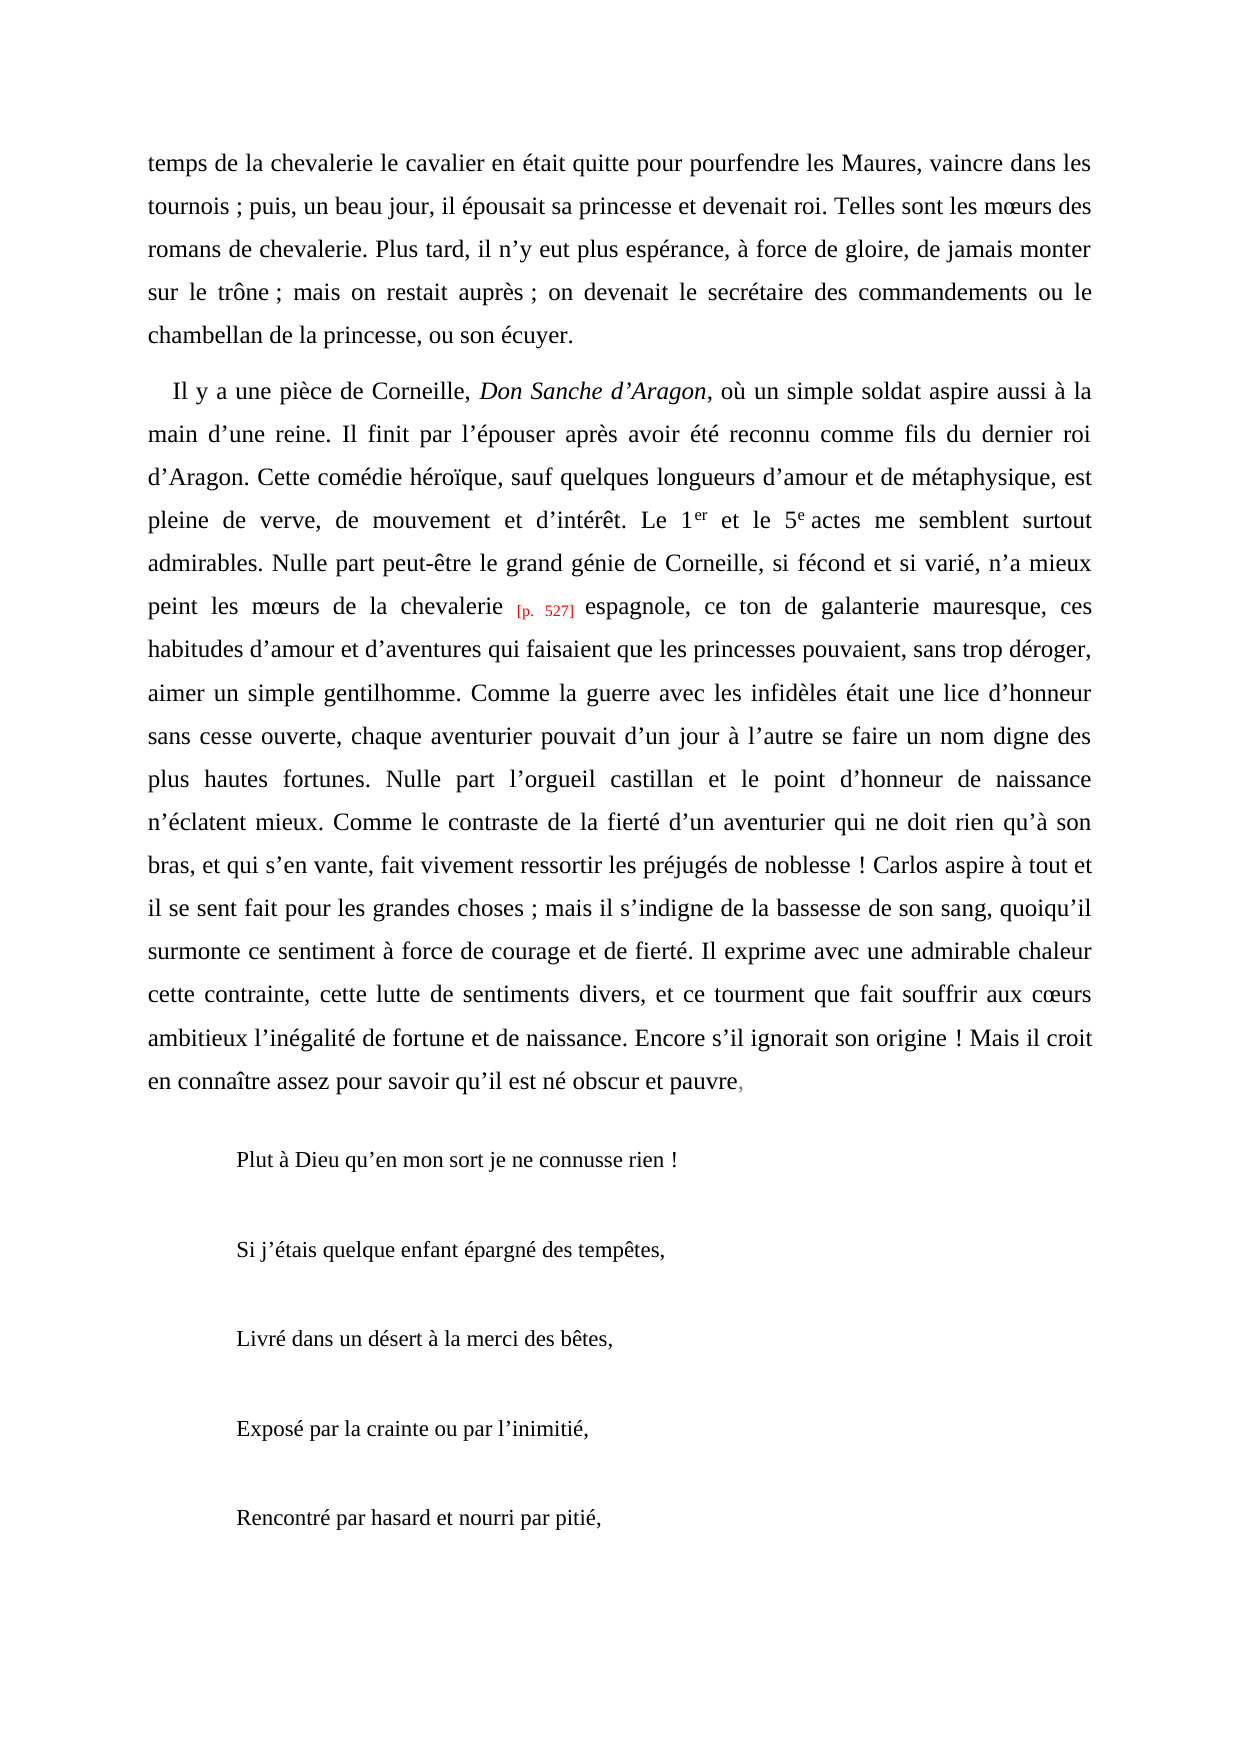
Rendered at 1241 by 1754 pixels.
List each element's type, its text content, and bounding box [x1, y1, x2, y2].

text temps de la chevalerie le cavalier en était quitte pour pourfendre les Maures, vaincre dans les tournois ; puis, un beau jour, il épousait sa princesse et devenait roi. Telles sont les mœurs des romans de chevalerie. Plus tard, il n’y eut plus espérance, à force de gloire, de jamais monter sur le trône ; mais on restait auprès ; on devenait le secrétaire des commandements ou le chambellan de la princesse, ou son écuyer. [148, 148, 1093, 349]
text Rencontré par hasard et nourri par pitié, [236, 1504, 1093, 1531]
text Exposé par la crainte ou par l’inimitié, [236, 1415, 1093, 1441]
text Si j’étais quelque enfant épargné des tempêtes, [236, 1236, 1093, 1262]
text Livré dans un désert à la merci des bêtes, [236, 1325, 1093, 1352]
text Il y a une pièce de Corneille, Don Sanche d’Aragon, où un simple soldat aspire aussi à la main d’une reine. Il finit par l’épouser après avoir été reconnu comme fils du dernier roi d’Aragon. Cette comédie héroïque, sauf quelques longueurs d’amour et de métaphysique, est pleine de verve, de mouvement et d’intérêt. Le 1er et le 5e actes me semblent surtout admirables. Nulle part peut-être le grand génie de Corneille, si fécond et si varié, n’a mieux peint les mœurs de la chevalerie [p. 527] espagnole, ce ton de galanterie mauresque, ces habitudes d’amour et d’aventures qui faisaient que les princesses pouvaient, sans trop déroger, aimer un simple gentilhomme. Comme la guerre avec les infidèles était une lice d’honneur sans cesse ouverte, chaque aventurier pouvait d’un jour à l’autre se faire un nom digne des plus hautes fortunes. Nulle part l’orgueil castillan et le point d’honneur de naissance n’éclatent mieux. Comme le contraste de la fierté d’un aventurier qui ne doit rien qu’à son bras, et qui s’en vante, fait vivement ressortir les préjugés de noblesse ! Carlos aspire à tout et il se sent fait pour les grandes choses ; mais il s’indigne de la bassesse de son sang, quoiqu’il surmonte ce sentiment à force de courage et de fierté. Il exprime avec une admirable chaleur cette contrainte, cette lutte de sentiments divers, et ce tourment que fait souffrir aux cœurs ambitieux l’inégalité de fortune et de naissance. Encore s’il ignorait son origine ! Mais il croit en connaître assez pour savoir qu’il est né obscur et pauvre, [148, 376, 1093, 1094]
text Plut à Dieu qu’en mon sort je ne connusse rien ! [236, 1146, 1093, 1173]
